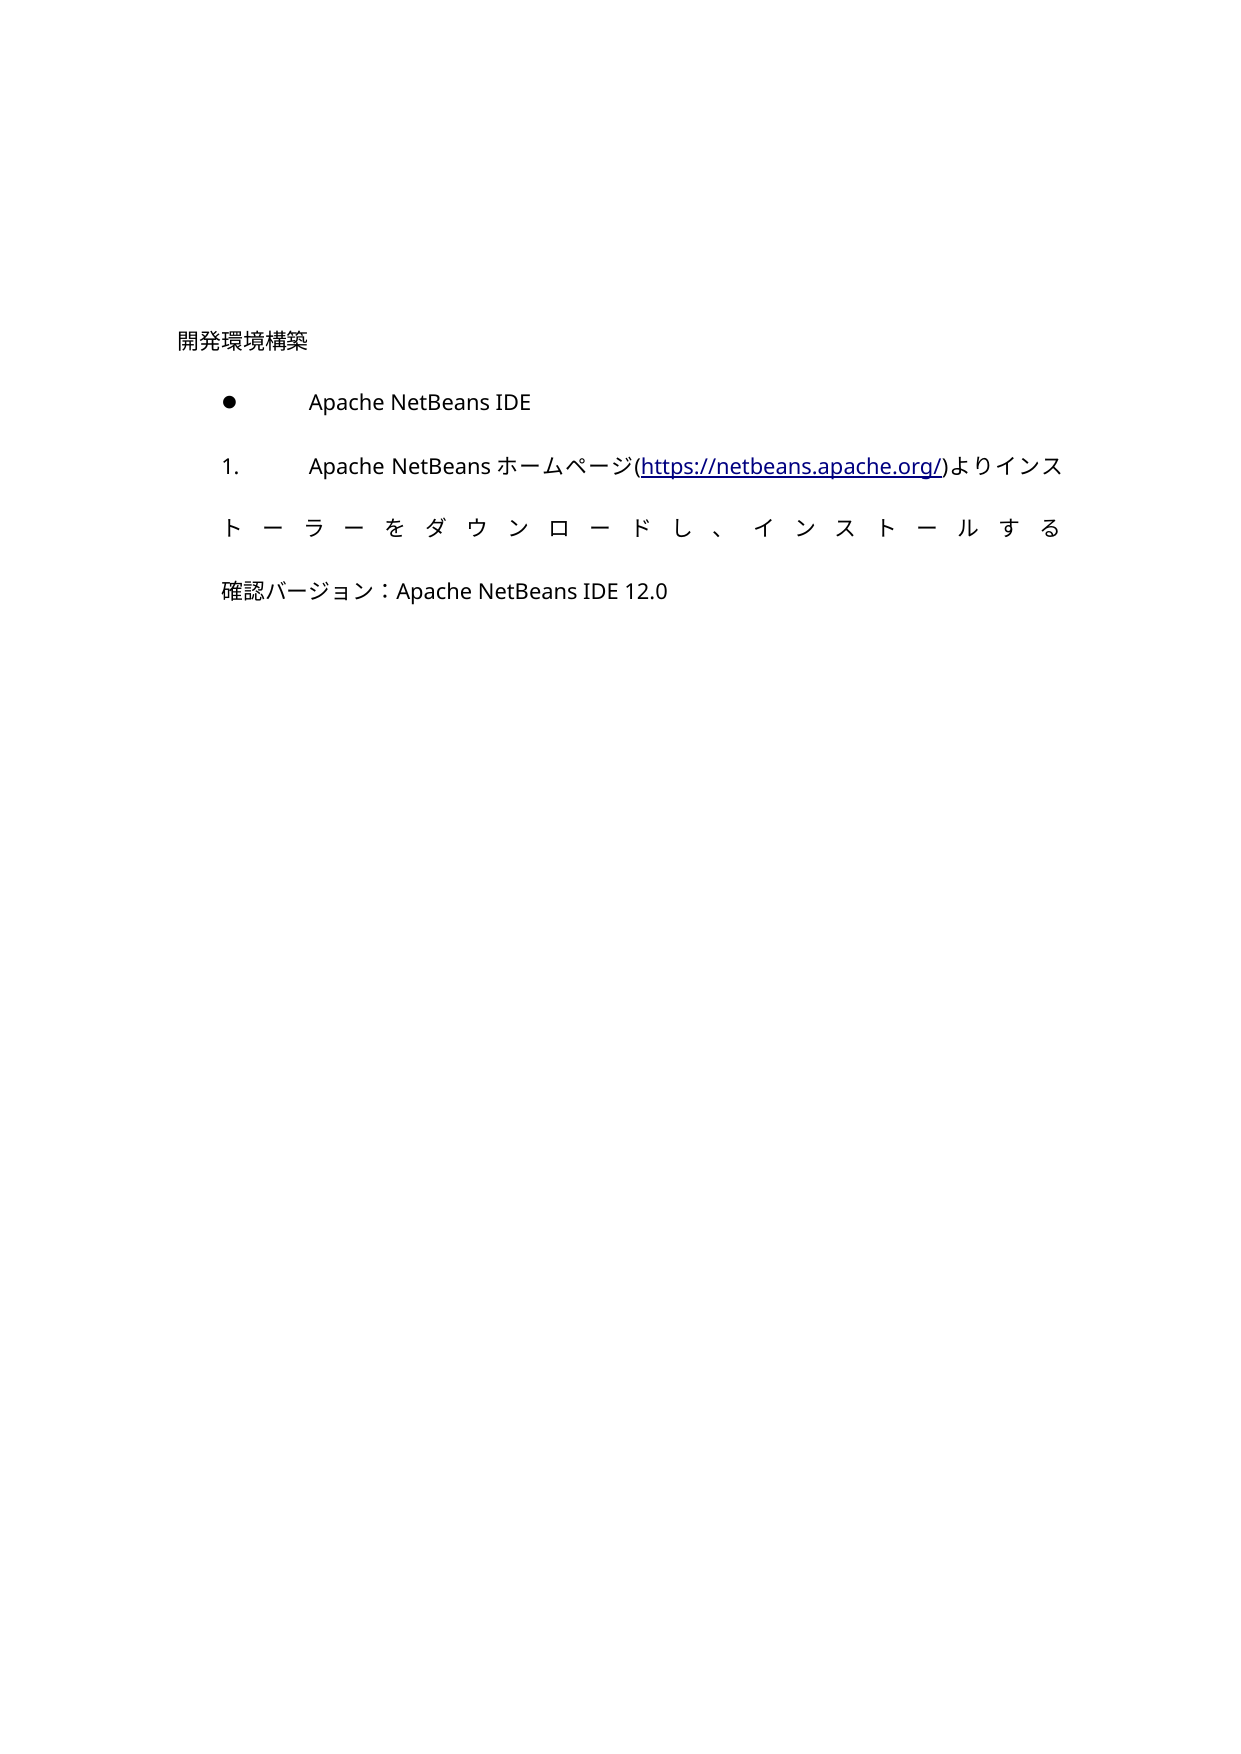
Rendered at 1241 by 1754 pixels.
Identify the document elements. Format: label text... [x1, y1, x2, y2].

list Apache NetBeans IDE [221, 361, 1063, 423]
list Apache NetBeansホームページ(https://netbeans.apache.org/)よりインストーラーをダウンロードし、インストールする 確認バージョン：Apache NetBeans IDE 12.0 [221, 423, 1063, 611]
text 開発環境構築 [177, 298, 1063, 361]
